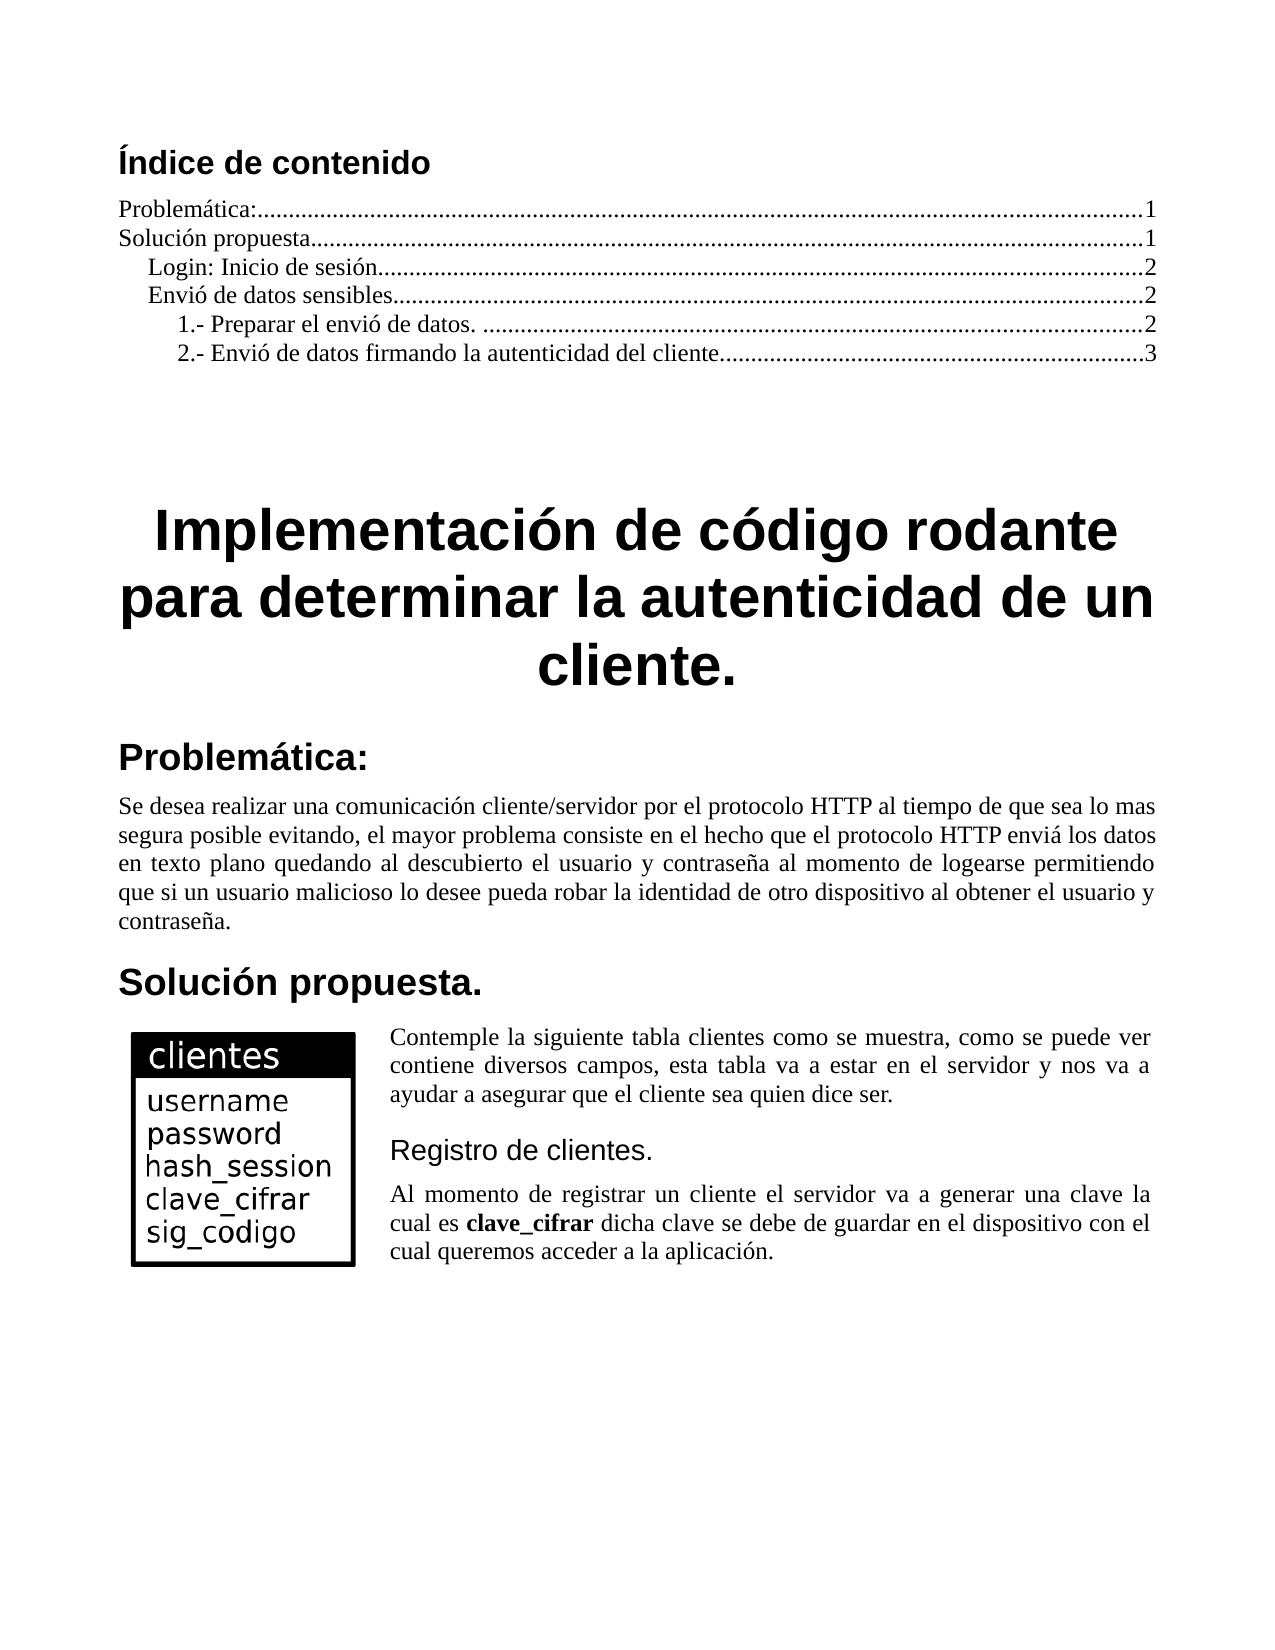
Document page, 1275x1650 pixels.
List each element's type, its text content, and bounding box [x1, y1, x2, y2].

table_header [118, 1016, 384, 1301]
text Problemática: 1 [118, 194, 1157, 223]
text Login: Inicio de sesión. 2 [148, 252, 1157, 280]
text 2.- Envió de datos firmando la autenticidad del cliente. 3 [177, 338, 1157, 367]
text Solución propuesta. 1 [118, 223, 1157, 252]
picture [130, 1032, 356, 1267]
subtitle Índice de contenido [118, 143, 1157, 182]
title Implementación de código rodante para determinar la autenticidad de un cliente. [118, 496, 1157, 697]
subtitle Problemática: [118, 735, 1157, 778]
text 1.- Preparar el envió de datos. 2 [177, 309, 1157, 338]
subtitle Solución propuesta. [118, 960, 1157, 1003]
table_header Contemple la siguiente tabla clientes como se muestra, como se puede ver contiene diversos campos, esta tabla va a estar en el servidor y nos va a ayudar a asegurar que el cliente sea quien dice ser. Registro de clientes. Al momento de registrar un cliente el servidor va a generar una clave la cual es clave_cifrar dicha clave se debe de guardar en el dispositivo con el cual queremos acceder a la aplicación. [384, 1016, 1157, 1301]
text Envió de datos sensibles. 2 [148, 280, 1157, 309]
text Se desea realizar una comunicación cliente/servidor por el protocolo HTTP al tiempo de que sea lo mas segura posible evitando, el mayor problema consiste en el hecho que el protocolo HTTP enviá los datos en texto plano quedando al descubierto el usuario y contraseña al momento de logearse permitiendo que si un usuario malicioso lo desee pueda robar la identidad de otro dispositivo al obtener el usuario y contraseña. [118, 791, 1157, 935]
